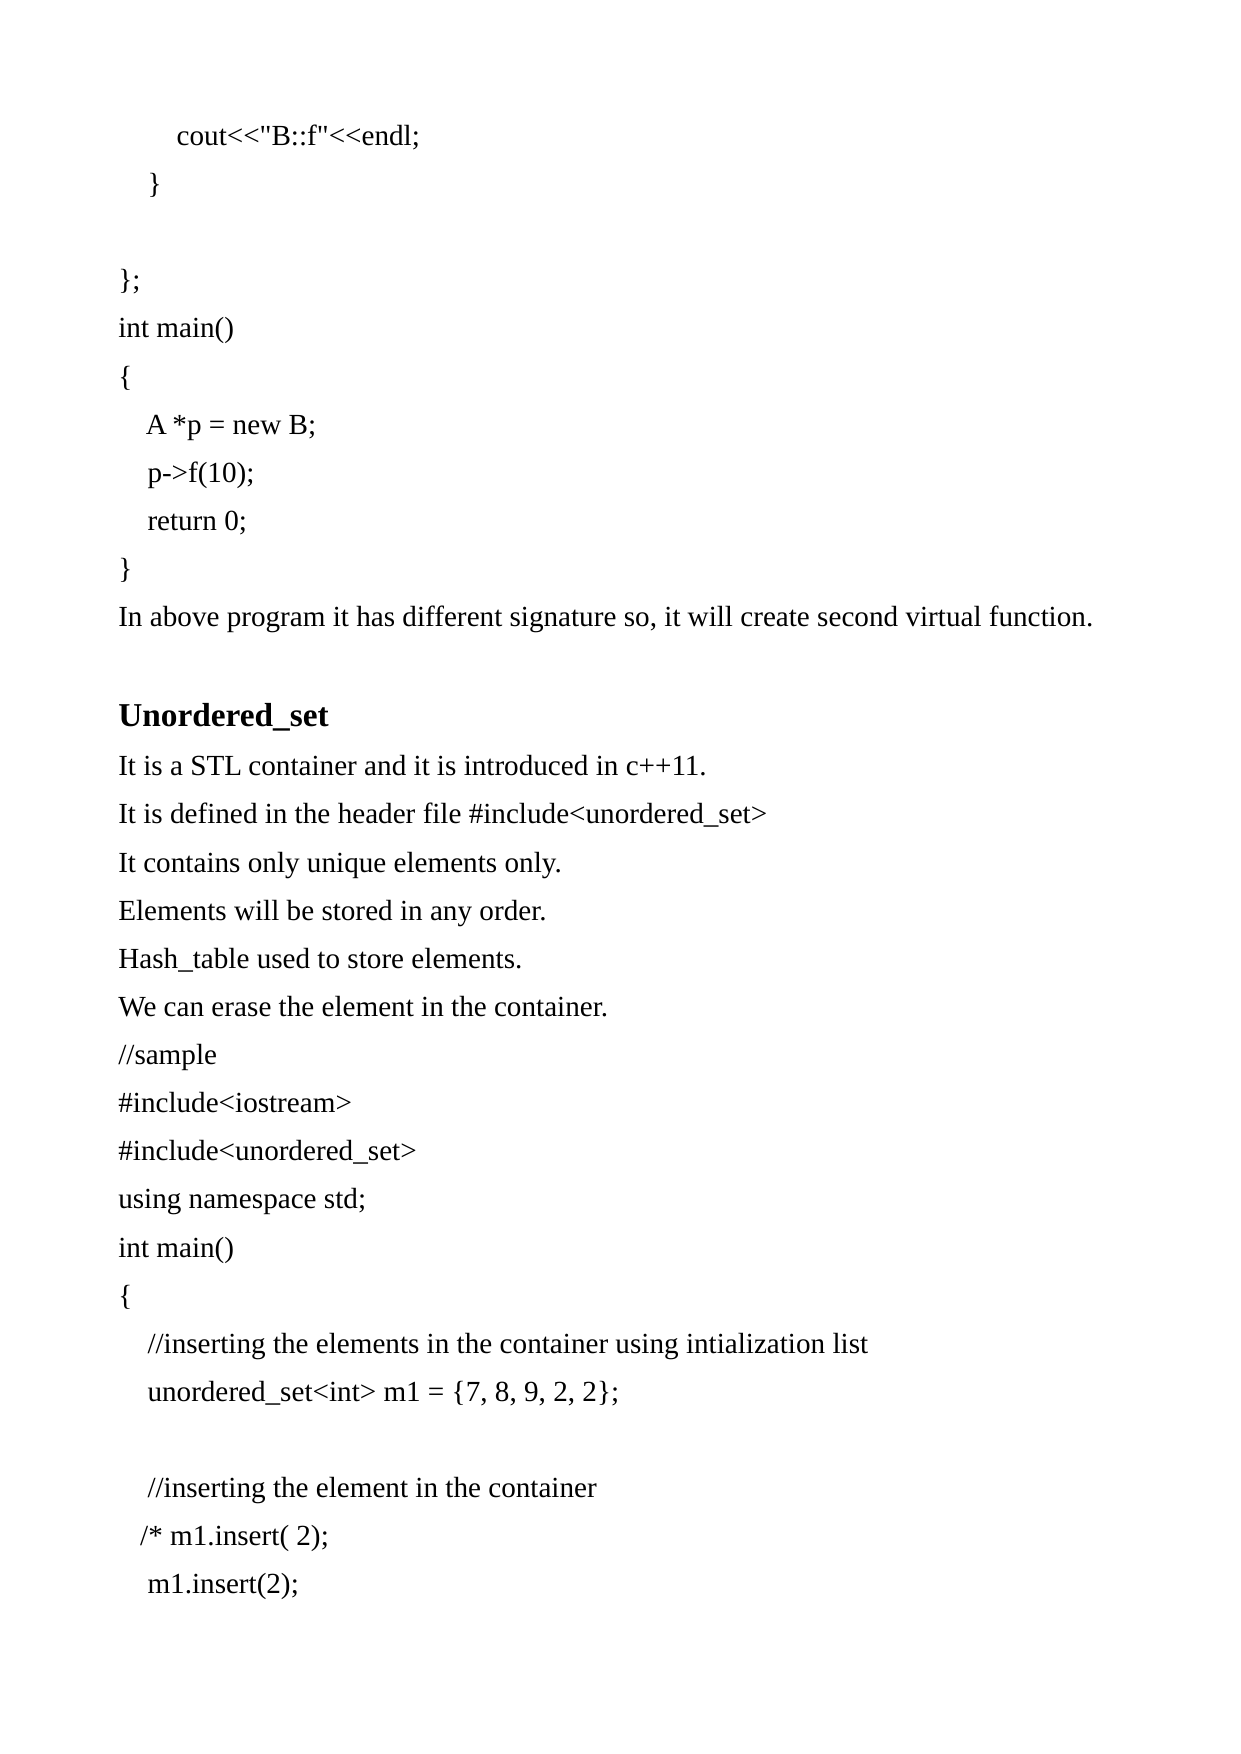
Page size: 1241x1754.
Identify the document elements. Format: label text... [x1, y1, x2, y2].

text /* m1.insert( 2); [118, 1518, 1122, 1552]
text #include<iostream> [118, 1085, 1122, 1119]
text //inserting the element in the container [118, 1470, 1122, 1504]
text { [118, 1278, 1122, 1311]
text } [118, 551, 1122, 585]
text We can erase the element in the container. [118, 989, 1122, 1023]
text Unordered_set [118, 696, 1122, 734]
text It is defined in the header file #include<unordered_set> [118, 797, 1122, 830]
text int main() [118, 1230, 1122, 1263]
text { [118, 359, 1122, 392]
text It contains only unique elements only. [118, 845, 1122, 878]
text //sample [118, 1037, 1122, 1071]
text //inserting the elements in the container using intialization list [118, 1326, 1122, 1359]
text m1.insert(2); [118, 1567, 1122, 1600]
text return 0; [118, 503, 1122, 537]
text int main() [118, 311, 1122, 344]
text In above program it has different signature so, it will create second virtual function. [118, 599, 1122, 633]
text #include<unordered_set> [118, 1133, 1122, 1167]
text } [118, 166, 1122, 200]
text Elements will be stored in any order. [118, 893, 1122, 926]
text p->f(10); [118, 455, 1122, 488]
text using namespace std; [118, 1182, 1122, 1215]
text unordered_set<int> m1 = {7, 8, 9, 2, 2}; [118, 1374, 1122, 1408]
text }; [118, 262, 1122, 296]
text It is a STL container and it is introduced in c++11. [118, 748, 1122, 782]
text A *p = new B; [118, 407, 1122, 440]
text Hash_table used to store elements. [118, 941, 1122, 974]
text cout<<"B::f"<<endl; [118, 118, 1122, 152]
